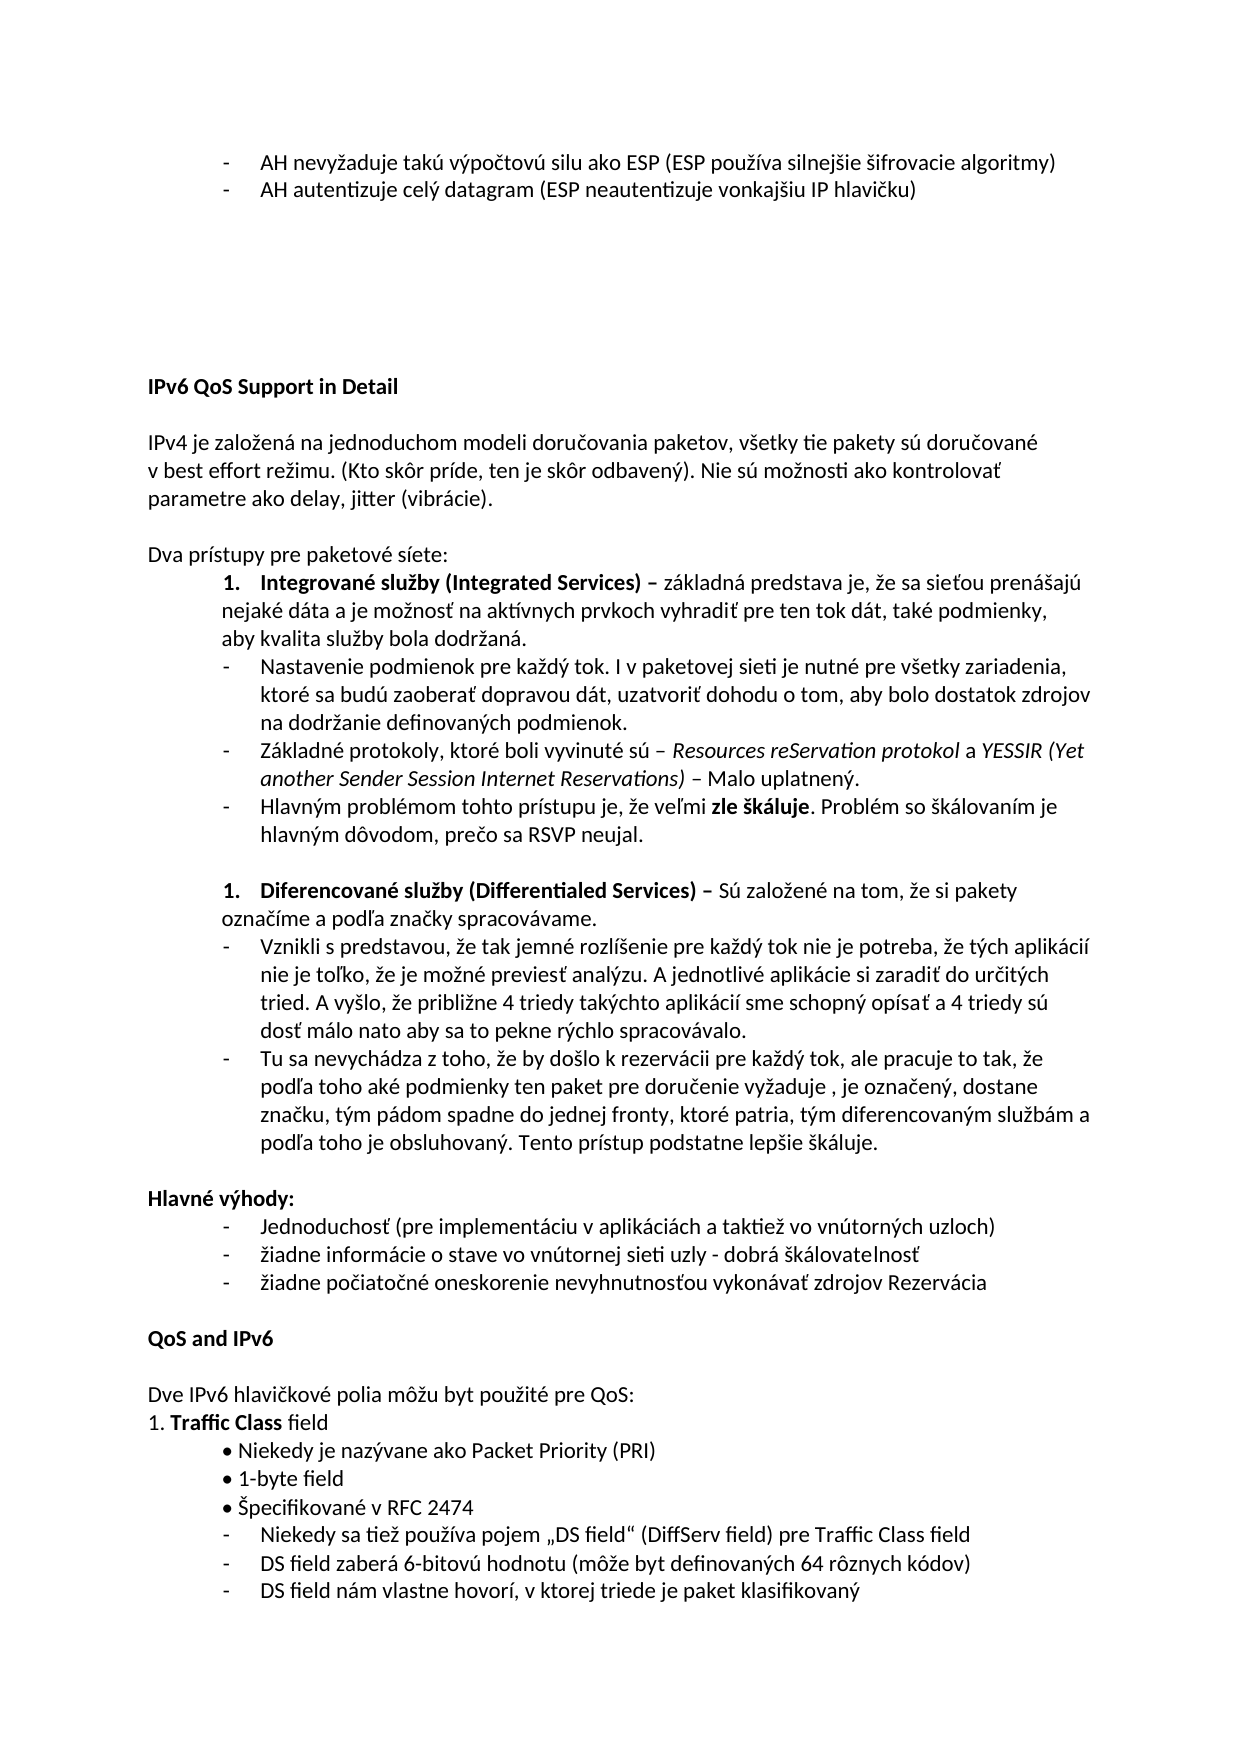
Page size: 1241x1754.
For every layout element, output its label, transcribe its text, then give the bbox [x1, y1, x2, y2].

text • 1-byte field [148, 1464, 1093, 1493]
list AH nevyžaduje takú výpočtovú silu ako ESP (ESP používa silnejšie šifrovacie algoritmy) [223, 148, 1093, 176]
text 1. Traffic Class field [148, 1408, 1093, 1437]
text IPv4 je založená na jednoduchom modeli doručovania paketov, všetky tie pakety sú doručované [148, 428, 1093, 456]
list Hlavným problémom tohto prístupu je, že veľmi zle škáluje. Problém so škálovaním je hlavným dôvodom, prečo sa RSVP neujal. [223, 792, 1093, 848]
text • Niekedy je nazývane ako Packet Priority (PRI) [148, 1437, 1093, 1464]
list DS field nám vlastne hovorí, v ktorej triede je paket klasifikovaný [223, 1577, 1093, 1605]
text IPv6 QoS Support in Detail [148, 372, 1093, 400]
list Vznikli s predstavou, že tak jemné rozlíšenie pre každý tok nie je potreba, že tých aplikácií nie je toľko, že je možné previesť analýzu. A jednotlivé aplikácie si zaradiť do určitých tried. A vyšlo, že približne 4 triedy takýchto aplikácií sme schopný opísať a 4 triedy sú dosť málo nato aby sa to pekne rýchlo spracovávalo. [223, 932, 1093, 1044]
list Tu sa nevychádza z toho, že by došlo k rezervácii pre každý tok, ale pracuje to tak, že podľa toho aké podmienky ten paket pre doručenie vyžaduje , je označený, dostane značku, tým pádom spadne do jednej fronty, ktoré patria, tým diferencovaným službám a podľa toho je obsluhovaný. Tento prístup podstatne lepšie škáluje. [223, 1044, 1093, 1156]
list Základné protokoly, ktoré boli vyvinuté sú – Resources reServation protokol a YESSIR (Yet another Sender Session Internet Reservations) – Malo uplatnený. [223, 736, 1093, 792]
list Diferencované služby (Differentialed Services) – Sú založené na tom, že si pakety [223, 876, 1093, 904]
list AH autentizuje celý datagram (ESP neautentizuje vonkajšiu IP hlavičku) [223, 176, 1093, 204]
text • Špecifikované v RFC 2474 [148, 1493, 1093, 1521]
text parametre ako delay, jitter (vibrácie). [148, 484, 1093, 512]
list Jednoduchosť (pre implementáciu v aplikáciách a taktiež vo vnútorných uzloch) [223, 1212, 1093, 1240]
text nejaké dáta a je možnosť na aktívnych prvkoch vyhradiť pre ten tok dát, také podmienky, [148, 596, 1093, 624]
text Dva prístupy pre paketové síete: [148, 540, 1093, 568]
list žiadne informácie o stave vo vnútornej sieti uzly - dobrá škálovatelnosť [223, 1240, 1093, 1268]
list Niekedy sa tiež používa pojem „DS field“ (DiffServ field) pre Traffic Class field [223, 1521, 1093, 1549]
list Integrované služby (Integrated Services) – základná predstava je, že sa sieťou prenášajú [223, 568, 1093, 596]
text v best effort režimu. (Kto skôr príde, ten je skôr odbavený). Nie sú možnosti ako kontrolovať [148, 456, 1093, 484]
list Nastavenie podmienok pre každý tok. I v paketovej sieti je nutné pre všetky zariadenia, ktoré sa budú zaoberať dopravou dát, uzatvoriť dohodu o tom, aby bolo dostatok zdrojov na dodržanie definovaných podmienok. [223, 652, 1093, 736]
text Hlavné výhody: [148, 1184, 1093, 1212]
text označíme a podľa značky spracovávame. [148, 904, 1093, 932]
text QoS and IPv6 [148, 1324, 1093, 1352]
list žiadne počiatočné oneskorenie nevyhnutnosťou vykonávať zdrojov Rezervácia [223, 1268, 1093, 1296]
text aby kvalita služby bola dodržaná. [148, 624, 1093, 652]
list DS field zaberá 6-bitovú hodnotu (môže byt definovaných 64 rôznych kódov) [223, 1549, 1093, 1577]
text Dve IPv6 hlavičkové polia môžu byt použité pre QoS: [148, 1381, 1093, 1408]
